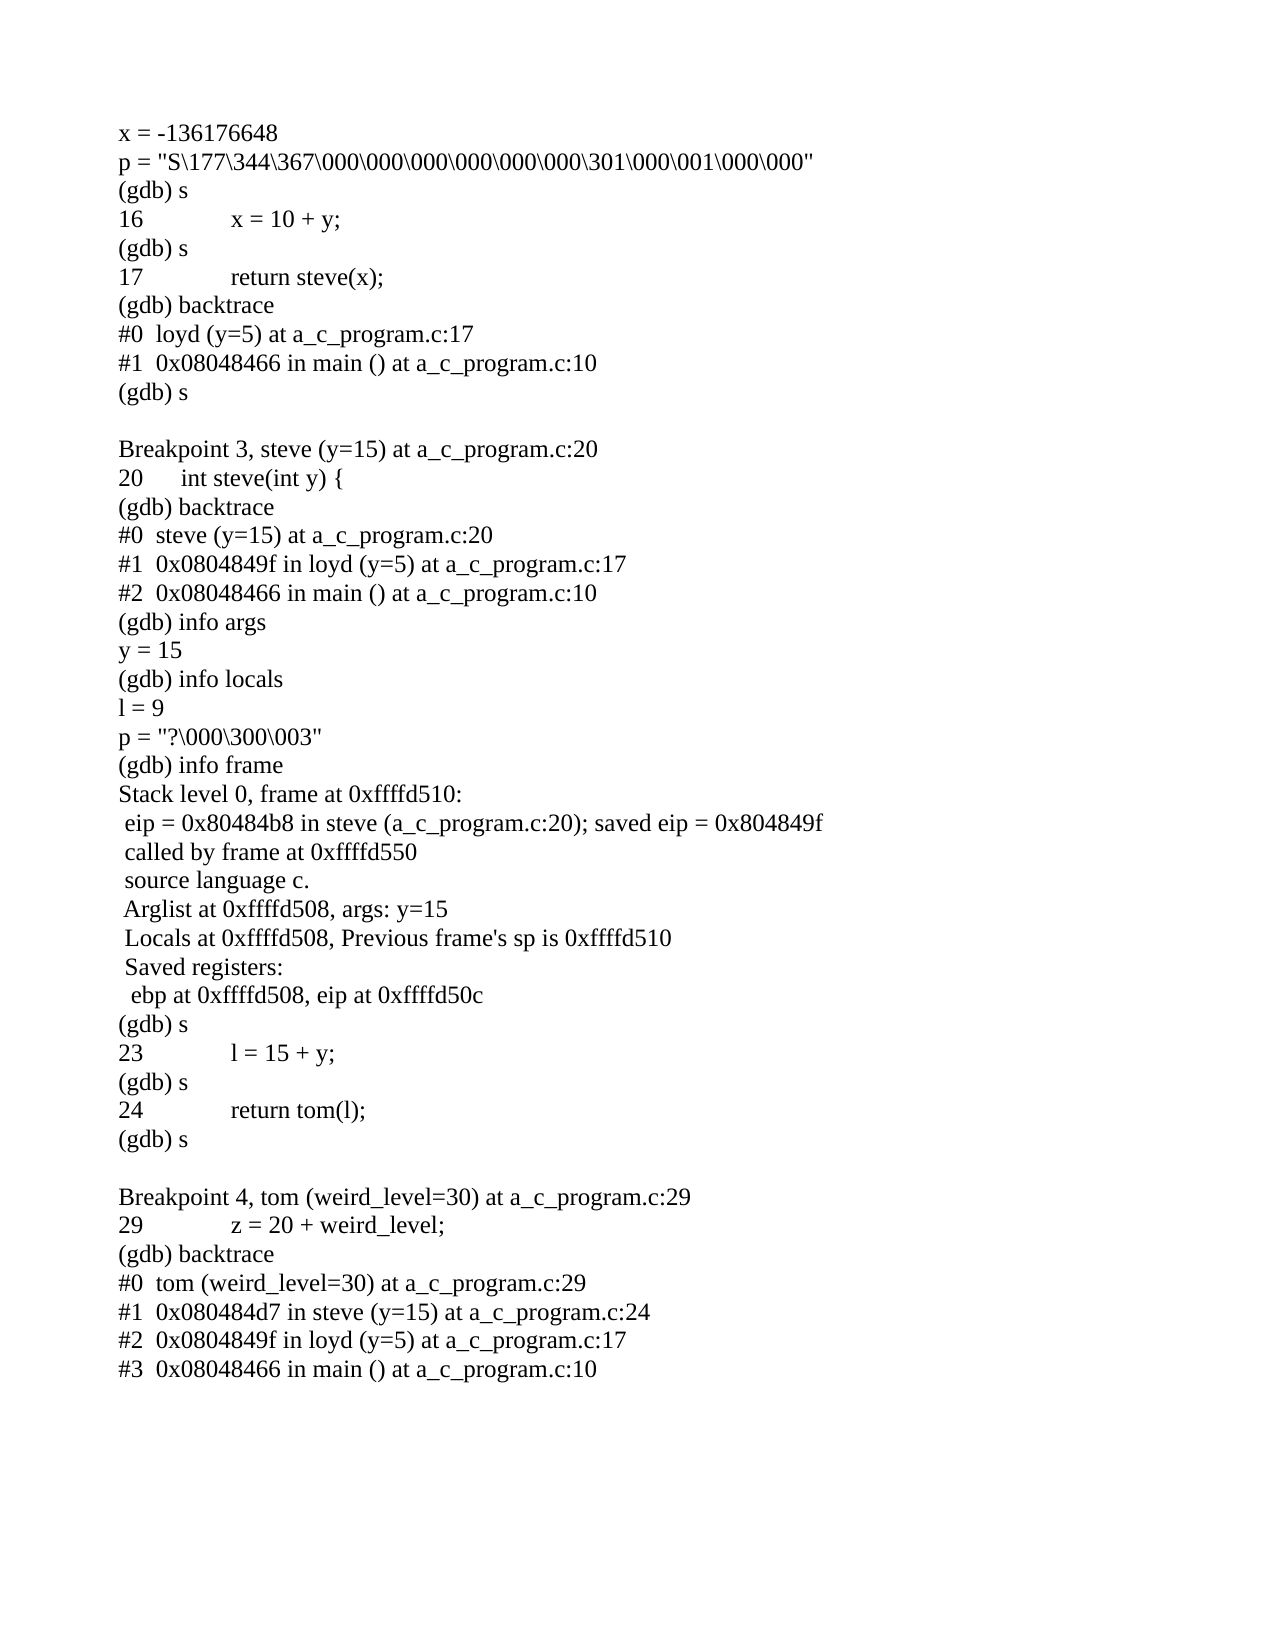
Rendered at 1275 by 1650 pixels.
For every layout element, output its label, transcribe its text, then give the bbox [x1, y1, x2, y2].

text Breakpoint 4, tom (weird_level=30) at a_c_program.c:29 [118, 1182, 1157, 1211]
text (gdb) backtrace [118, 1239, 1157, 1268]
text 23 l = 15 + y; [118, 1038, 1157, 1067]
text 20 int steve(int y) { [118, 463, 1157, 492]
text y = 15 [118, 636, 1157, 664]
text #2 0x0804849f in loyd (y=5) at a_c_program.c:17 [118, 1326, 1157, 1354]
text p = "S\177\344\367\000\000\000\000\000\000\301\000\001\000\000" [118, 147, 1157, 176]
text called by frame at 0xffffd550 [118, 837, 1157, 866]
text (gdb) info args [118, 607, 1157, 636]
text p = "?\000\300\003" [118, 722, 1157, 751]
text source language c. [118, 866, 1157, 894]
text (gdb) s [118, 1009, 1157, 1038]
text l = 9 [118, 693, 1157, 722]
text Arglist at 0xffffd508, args: y=15 [118, 894, 1157, 923]
text Locals at 0xffffd508, Previous frame's sp is 0xffffd510 [118, 923, 1157, 952]
text #1 0x0804849f in loyd (y=5) at a_c_program.c:17 [118, 549, 1157, 578]
text (gdb) s [118, 176, 1157, 204]
text ebp at 0xffffd508, eip at 0xffffd50c [118, 981, 1157, 1009]
text #3 0x08048466 in main () at a_c_program.c:10 [118, 1354, 1157, 1383]
text (gdb) s [118, 1067, 1157, 1096]
text (gdb) backtrace [118, 291, 1157, 319]
text x = -136176648 [118, 118, 1157, 147]
text (gdb) s [118, 1124, 1157, 1153]
text #2 0x08048466 in main () at a_c_program.c:10 [118, 578, 1157, 607]
text (gdb) s [118, 233, 1157, 262]
text (gdb) info frame [118, 751, 1157, 779]
text eip = 0x80484b8 in steve (a_c_program.c:20); saved eip = 0x804849f [118, 808, 1157, 837]
text (gdb) info locals [118, 664, 1157, 693]
text #1 0x080484d7 in steve (y=15) at a_c_program.c:24 [118, 1297, 1157, 1326]
text #0 loyd (y=5) at a_c_program.c:17 [118, 319, 1157, 348]
text (gdb) backtrace [118, 492, 1157, 521]
text #0 tom (weird_level=30) at a_c_program.c:29 [118, 1268, 1157, 1297]
text #1 0x08048466 in main () at a_c_program.c:10 [118, 348, 1157, 377]
text 17 return steve(x); [118, 262, 1157, 291]
text Saved registers: [118, 952, 1157, 981]
text 29 z = 20 + weird_level; [118, 1211, 1157, 1239]
text (gdb) s [118, 377, 1157, 406]
text #0 steve (y=15) at a_c_program.c:20 [118, 521, 1157, 549]
text 24 return tom(l); [118, 1096, 1157, 1124]
text 16 x = 10 + y; [118, 204, 1157, 233]
text Stack level 0, frame at 0xffffd510: [118, 779, 1157, 808]
text Breakpoint 3, steve (y=15) at a_c_program.c:20 [118, 434, 1157, 463]
